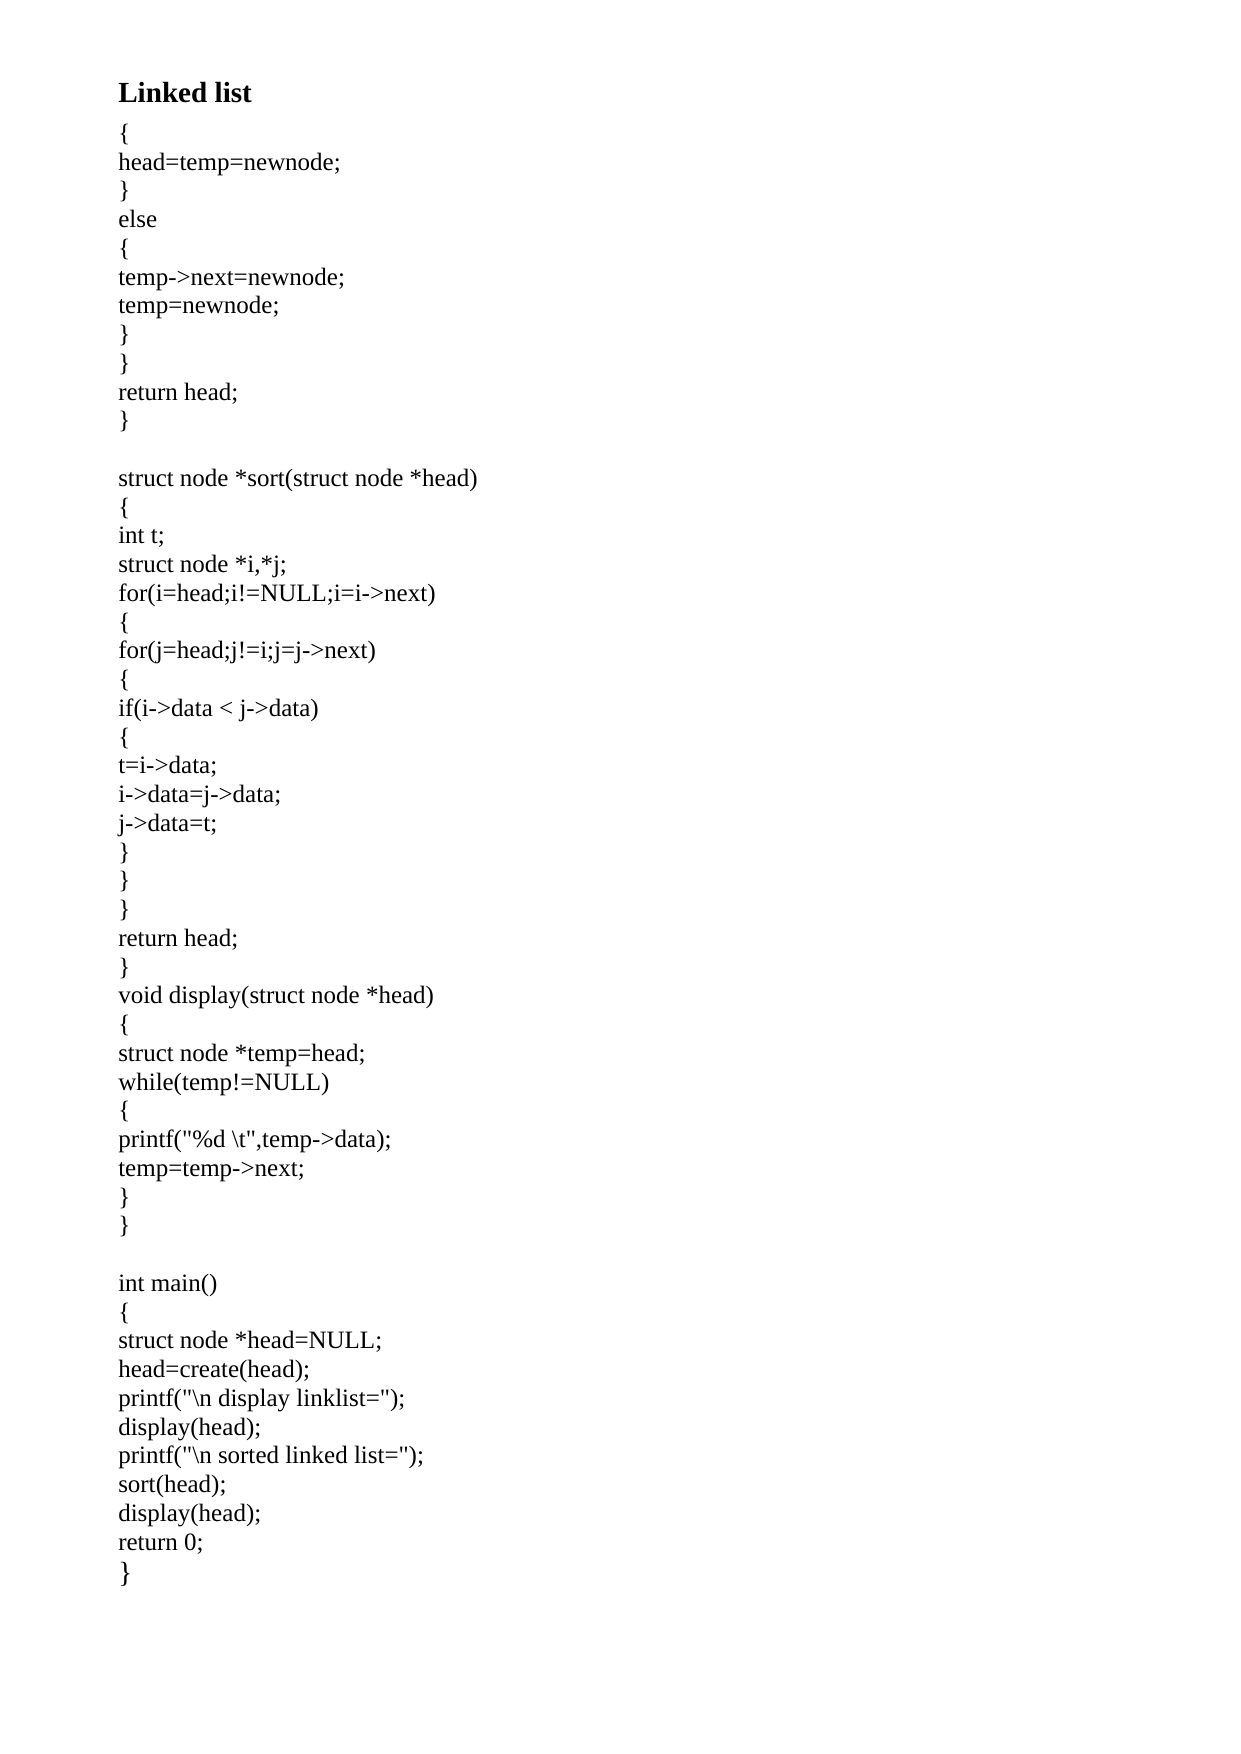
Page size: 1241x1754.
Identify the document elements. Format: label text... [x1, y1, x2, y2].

text return head; [118, 377, 1122, 406]
text if(i->data < j->data) [118, 693, 1122, 722]
text printf("\n display linklist="); [118, 1383, 1122, 1412]
text temp=newnode; [118, 291, 1122, 319]
text } [118, 348, 1122, 377]
text } [118, 319, 1122, 348]
text { [118, 664, 1122, 693]
text } [118, 1182, 1122, 1211]
text { [118, 722, 1122, 751]
text temp=temp->next; [118, 1153, 1122, 1182]
text return head; [118, 923, 1122, 952]
text while(temp!=NULL) [118, 1067, 1122, 1096]
text } [118, 176, 1122, 204]
text head=create(head); [118, 1354, 1122, 1383]
text struct node *i,*j; [118, 549, 1122, 578]
text for(j=head;j!=i;j=j->next) [118, 636, 1122, 664]
text for(i=head;i!=NULL;i=i->next) [118, 578, 1122, 607]
text } [118, 952, 1122, 981]
text int main() [118, 1268, 1122, 1297]
text printf("%d \t",temp->data); [118, 1124, 1122, 1153]
text } [118, 866, 1122, 894]
text } [118, 406, 1122, 434]
text head=temp=newnode; [118, 147, 1122, 176]
text j->data=t; [118, 808, 1122, 837]
text } [118, 1211, 1122, 1239]
text struct node *head=NULL; [118, 1326, 1122, 1354]
text { [118, 233, 1122, 262]
text int t; [118, 521, 1122, 549]
text display(head); [118, 1412, 1122, 1441]
text printf("\n sorted linked list="); [118, 1441, 1122, 1469]
text } [118, 837, 1122, 866]
text struct node *sort(struct node *head) [118, 463, 1122, 492]
text { [118, 1297, 1122, 1326]
text sort(head); [118, 1469, 1122, 1498]
text } [118, 1556, 1122, 1589]
text temp->next=newnode; [118, 262, 1122, 291]
text return 0; [118, 1527, 1122, 1556]
text i->data=j->data; [118, 779, 1122, 808]
text struct node *temp=head; [118, 1038, 1122, 1067]
text } [118, 894, 1122, 923]
text { [118, 492, 1122, 521]
text { [118, 118, 1122, 147]
text display(head); [118, 1498, 1122, 1527]
text { [118, 1009, 1122, 1038]
text void display(struct node *head) [118, 981, 1122, 1009]
text else [118, 204, 1122, 233]
text t=i->data; [118, 751, 1122, 779]
text { [118, 1096, 1122, 1124]
text { [118, 607, 1122, 636]
